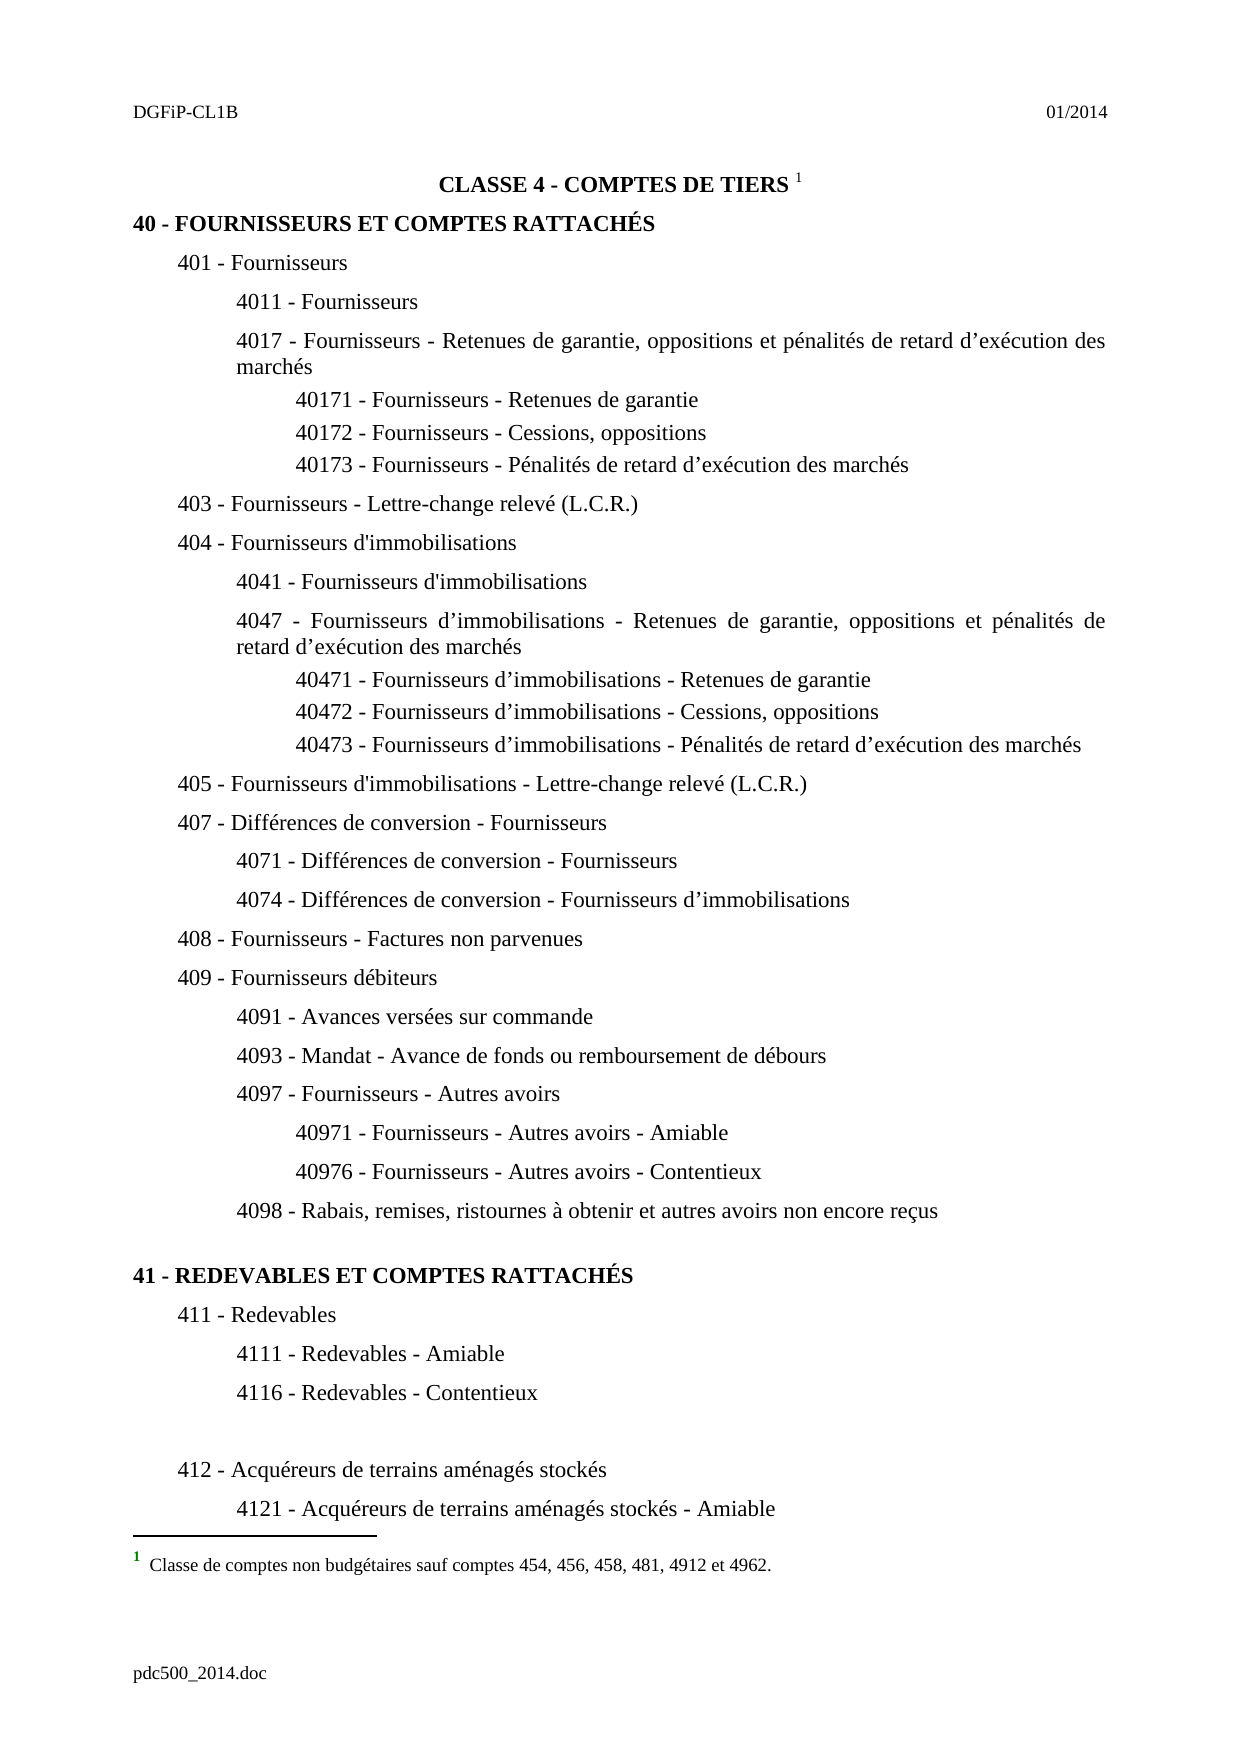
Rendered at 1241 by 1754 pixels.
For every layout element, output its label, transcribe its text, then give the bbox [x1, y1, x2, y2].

text 4093 - Mandat - Avance de fonds ou remboursement de débours [236, 1042, 1107, 1068]
text 409 - Fournisseurs débiteurs [177, 964, 1107, 990]
text 4041 - Fournisseurs d'immobilisations [236, 568, 1107, 594]
text 408 - Fournisseurs - Factures non parvenues [177, 925, 1107, 951]
text 4071 - Différences de conversion - Fournisseurs [236, 847, 1107, 874]
text Classe de comptes non budgétaires sauf comptes 454, 456, 458, 481, 4912 et 4962. [133, 1548, 1107, 1577]
text 405 - Fournisseurs d'immobilisations - Lettre-change relevé (L.C.R.) [177, 770, 1107, 796]
text 401 - Fournisseurs [177, 249, 1107, 276]
text 4098 - Rabais, remises, ristournes à obtenir et autres avoirs non encore reçus [236, 1197, 1107, 1223]
text 411 - Redevables [177, 1301, 1107, 1327]
text 4111 - Redevables - Amiable [236, 1340, 1107, 1366]
text 4017 - Fournisseurs - Retenues de garantie, oppositions et pénalités de retard d’exécution des marchés [236, 327, 1107, 380]
text 40971 - Fournisseurs - Autres avoirs - Amiable [295, 1119, 1107, 1146]
text 40471 - Fournisseurs d’immobilisations - Retenues de garantie [295, 666, 1107, 692]
text 412 - Acquéreurs de terrains aménagés stockés [177, 1457, 1107, 1483]
text 41 - REDEVABLES ET COMPTES RATTACHéS [133, 1262, 1107, 1289]
text 407 - Différences de conversion - Fournisseurs [177, 808, 1107, 835]
text 4121 - Acquéreurs de terrains aménagés stockés - Amiable [236, 1495, 1107, 1522]
text 4074 - Différences de conversion - Fournisseurs d’immobilisations [236, 886, 1107, 913]
text 4091 - Avances versées sur commande [236, 1003, 1107, 1029]
text 40172 - Fournisseurs - Cessions, oppositions [295, 419, 1107, 445]
text 4011 - Fournisseurs [236, 288, 1107, 314]
text 40173 - Fournisseurs - Pénalités de retard d’exécution des marchés [295, 451, 1107, 478]
text 40171 - Fournisseurs - Retenues de garantie [295, 386, 1107, 412]
text 404 - Fournisseurs d'immobilisations [177, 529, 1107, 555]
text 40976 - Fournisseurs - Autres avoirs - Contentieux [295, 1158, 1107, 1184]
text 4097 - Fournisseurs - Autres avoirs [236, 1081, 1107, 1107]
text 40472 - Fournisseurs d’immobilisations - Cessions, oppositions [295, 698, 1107, 724]
text 4047 - Fournisseurs d’immobilisations - Retenues de garantie, oppositions et pénalités de retard d’exécution des marchés [236, 607, 1107, 659]
text 40 - FOURNISSEURS ET COMPTES RATTACHéS [133, 211, 1107, 237]
text 403 - Fournisseurs - Lettre-change relevé (L.C.R.) [177, 490, 1107, 516]
text 4116 - Redevables - Contentieux [236, 1379, 1107, 1405]
text 40473 - Fournisseurs d’immobilisations - Pénalités de retard d’exécution des marchés [295, 731, 1107, 757]
text CLASSE 4 - COMPTES DE TIERS [133, 169, 1107, 198]
